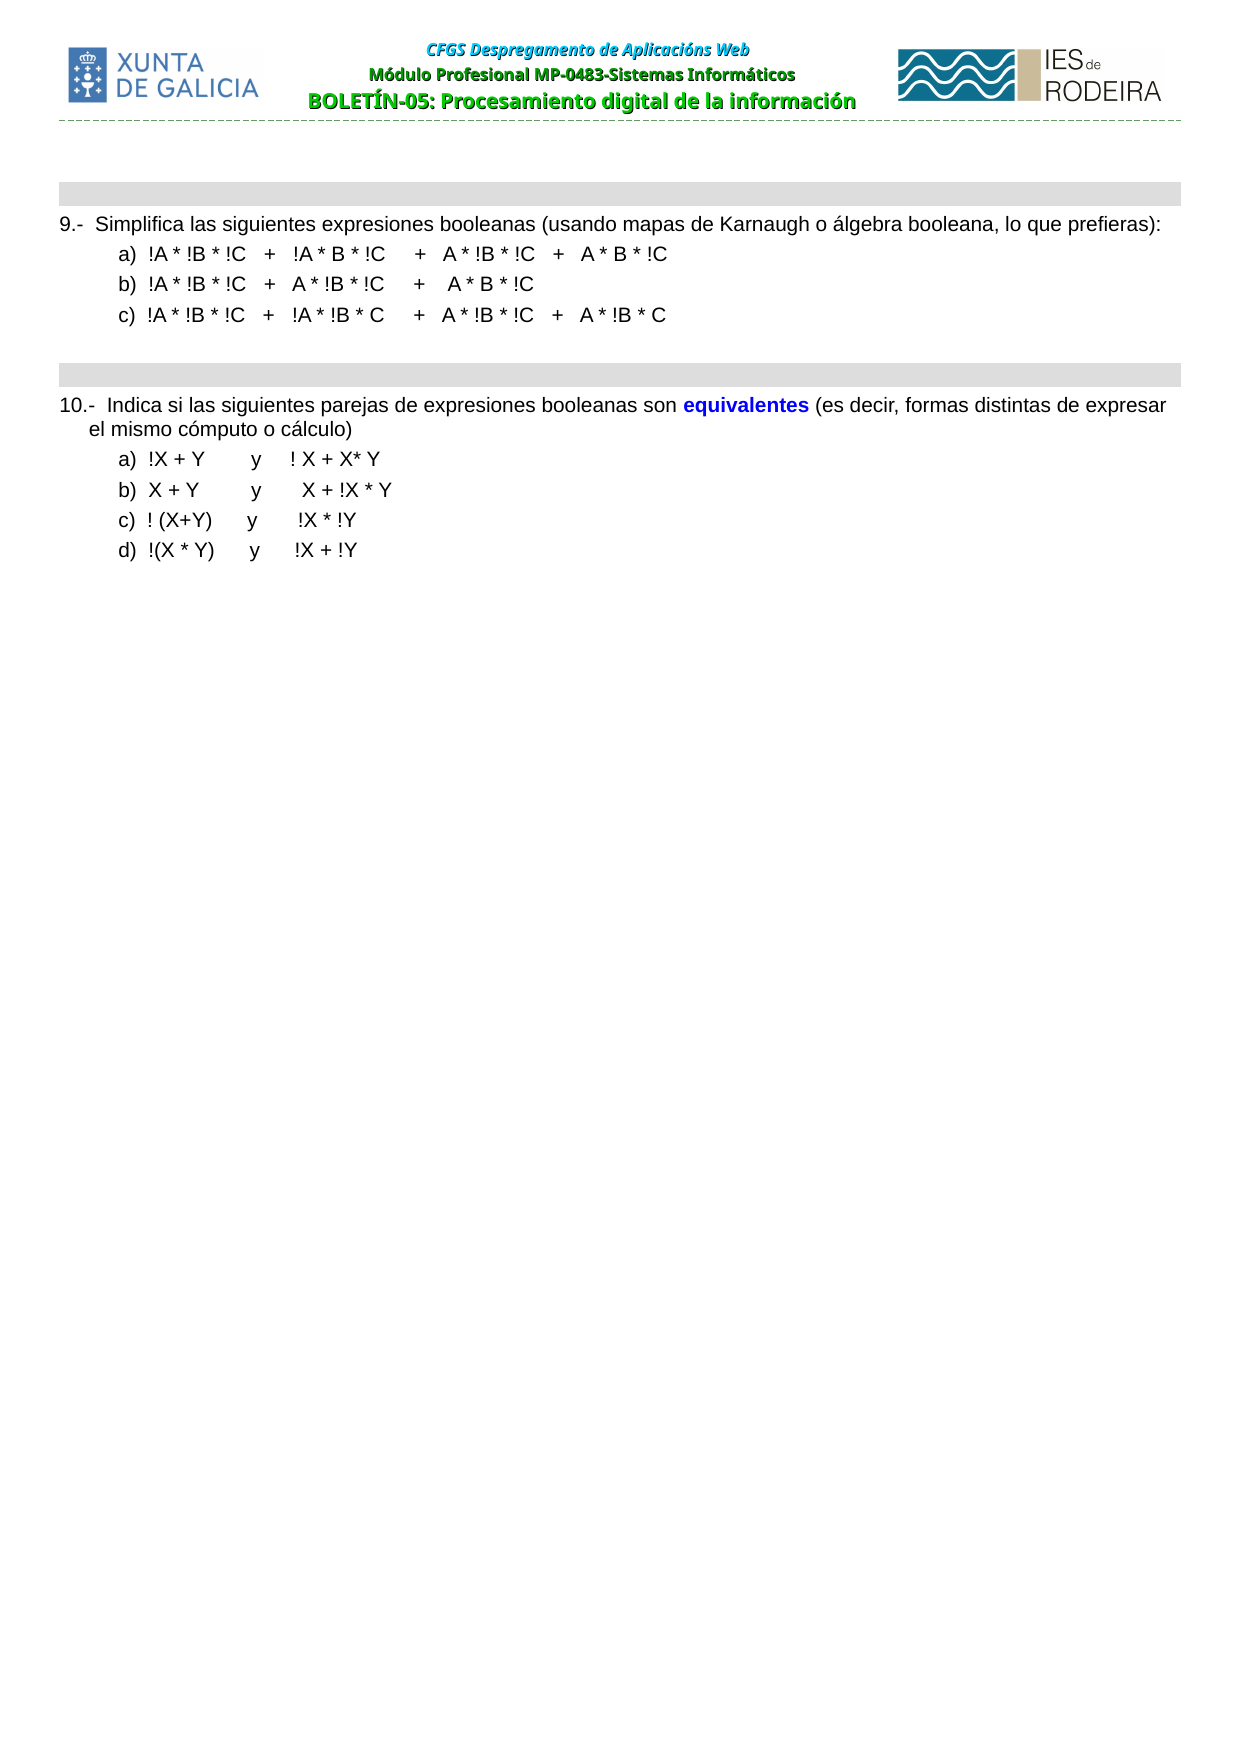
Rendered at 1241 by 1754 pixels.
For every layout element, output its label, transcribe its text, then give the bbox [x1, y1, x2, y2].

text c) !A * !B * !C + !A * !B * C + A * !B * !C + A * !B * C [118, 302, 1181, 326]
text d) !(X * Y) y !X + !Y [118, 538, 1181, 562]
text b) !A * !B * !C + A * !B * !C + A * B * !C [118, 272, 1181, 296]
text 10.- Indica si las siguientes parejas de expresiones booleanas son equivalentes (es decir, formas distintas de expresar el mismo cómputo o cálculo) [59, 393, 1181, 441]
text a) !A * !B * !C + !A * B * !C + A * !B * !C + A * B * !C [118, 242, 1181, 266]
text a) !X + Y y ! X + X* Y [118, 447, 1181, 471]
picture [897, 48, 1164, 102]
text 9.- Simplifica las siguientes expresiones booleanas (usando mapas de Karnaugh o álgebra booleana, lo que prefieras): [59, 212, 1181, 236]
text b) X + Y y X + !X * Y [118, 477, 1181, 501]
picture [64, 42, 267, 107]
text c) ! (X+Y) y !X * !Y [118, 508, 1181, 532]
